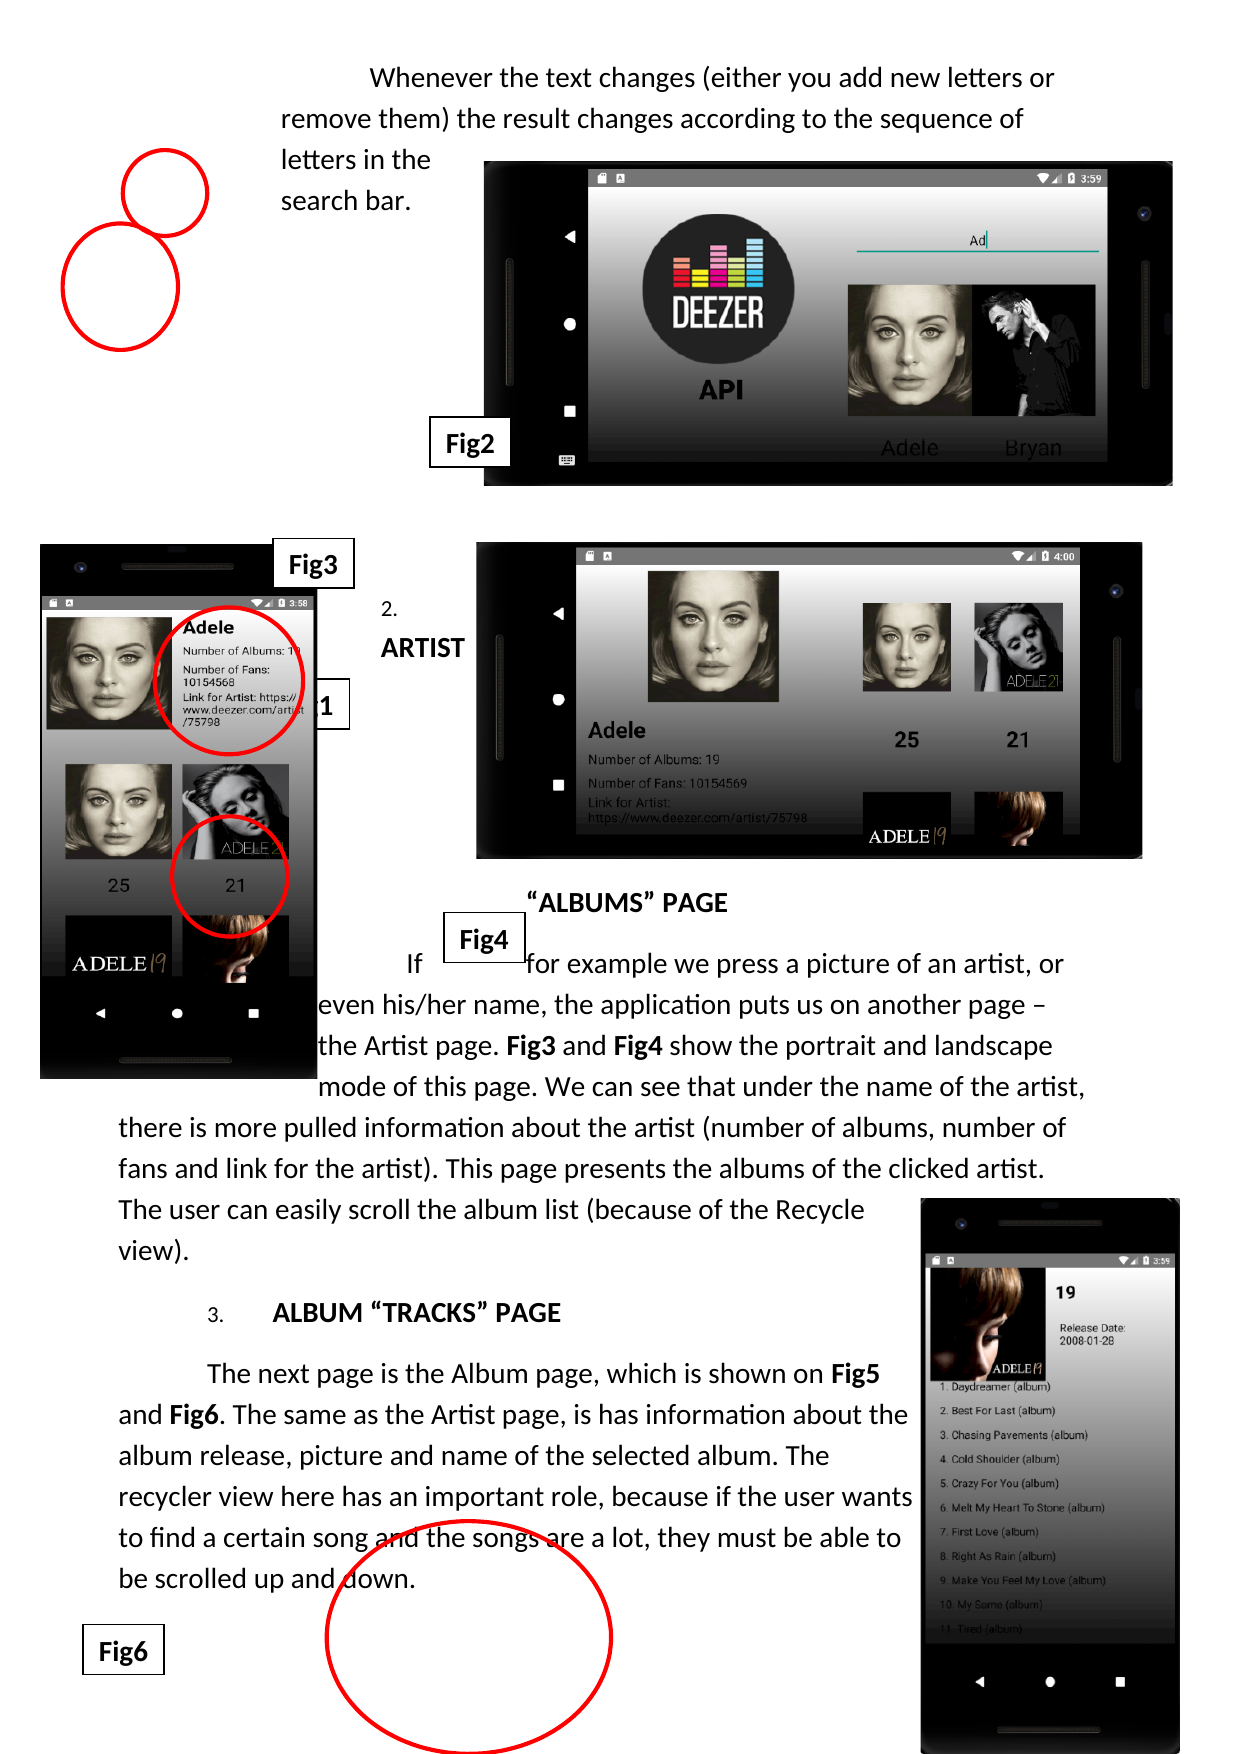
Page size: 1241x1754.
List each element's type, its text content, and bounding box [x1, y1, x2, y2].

text Fig4 [459, 921, 509, 954]
text Fig3 [288, 546, 338, 580]
text If for example we press a picture of an artist, or even his/her name, the application puts us on another page – the Artist page. Fig3 and Fig4 show the portrait and landscape mode of this page. We can see that under the name of the artist, there is more pulled information about the artist (number of albums, number of fans and link for the artist). This page presents the albums of the clicked artist. The user can easily scroll the album list (because of the Recycle view). [118, 945, 1093, 1268]
text Fig2 [446, 425, 495, 459]
list ALBUM “TRACKS” PAGE [118, 1294, 920, 1329]
text Fig1 [318, 687, 333, 721]
list ARTIST “ALBUMS” PAGE [381, 588, 1093, 919]
text Whenever the text changes (either you add new letters or remove them) the result changes according to the sequence of letters in the search bar. [281, 59, 1093, 217]
text The next page is the Album page, which is shown on Fig5 and Fig6. The same as the Artist page, is has information about the album release, picture and name of the selected album. The recycler view here has an important role, because if the user wants to find a certain song and the songs are a lot, they must be able to be scrolled up and down. [118, 1356, 920, 1596]
text Fig6 [99, 1633, 148, 1666]
